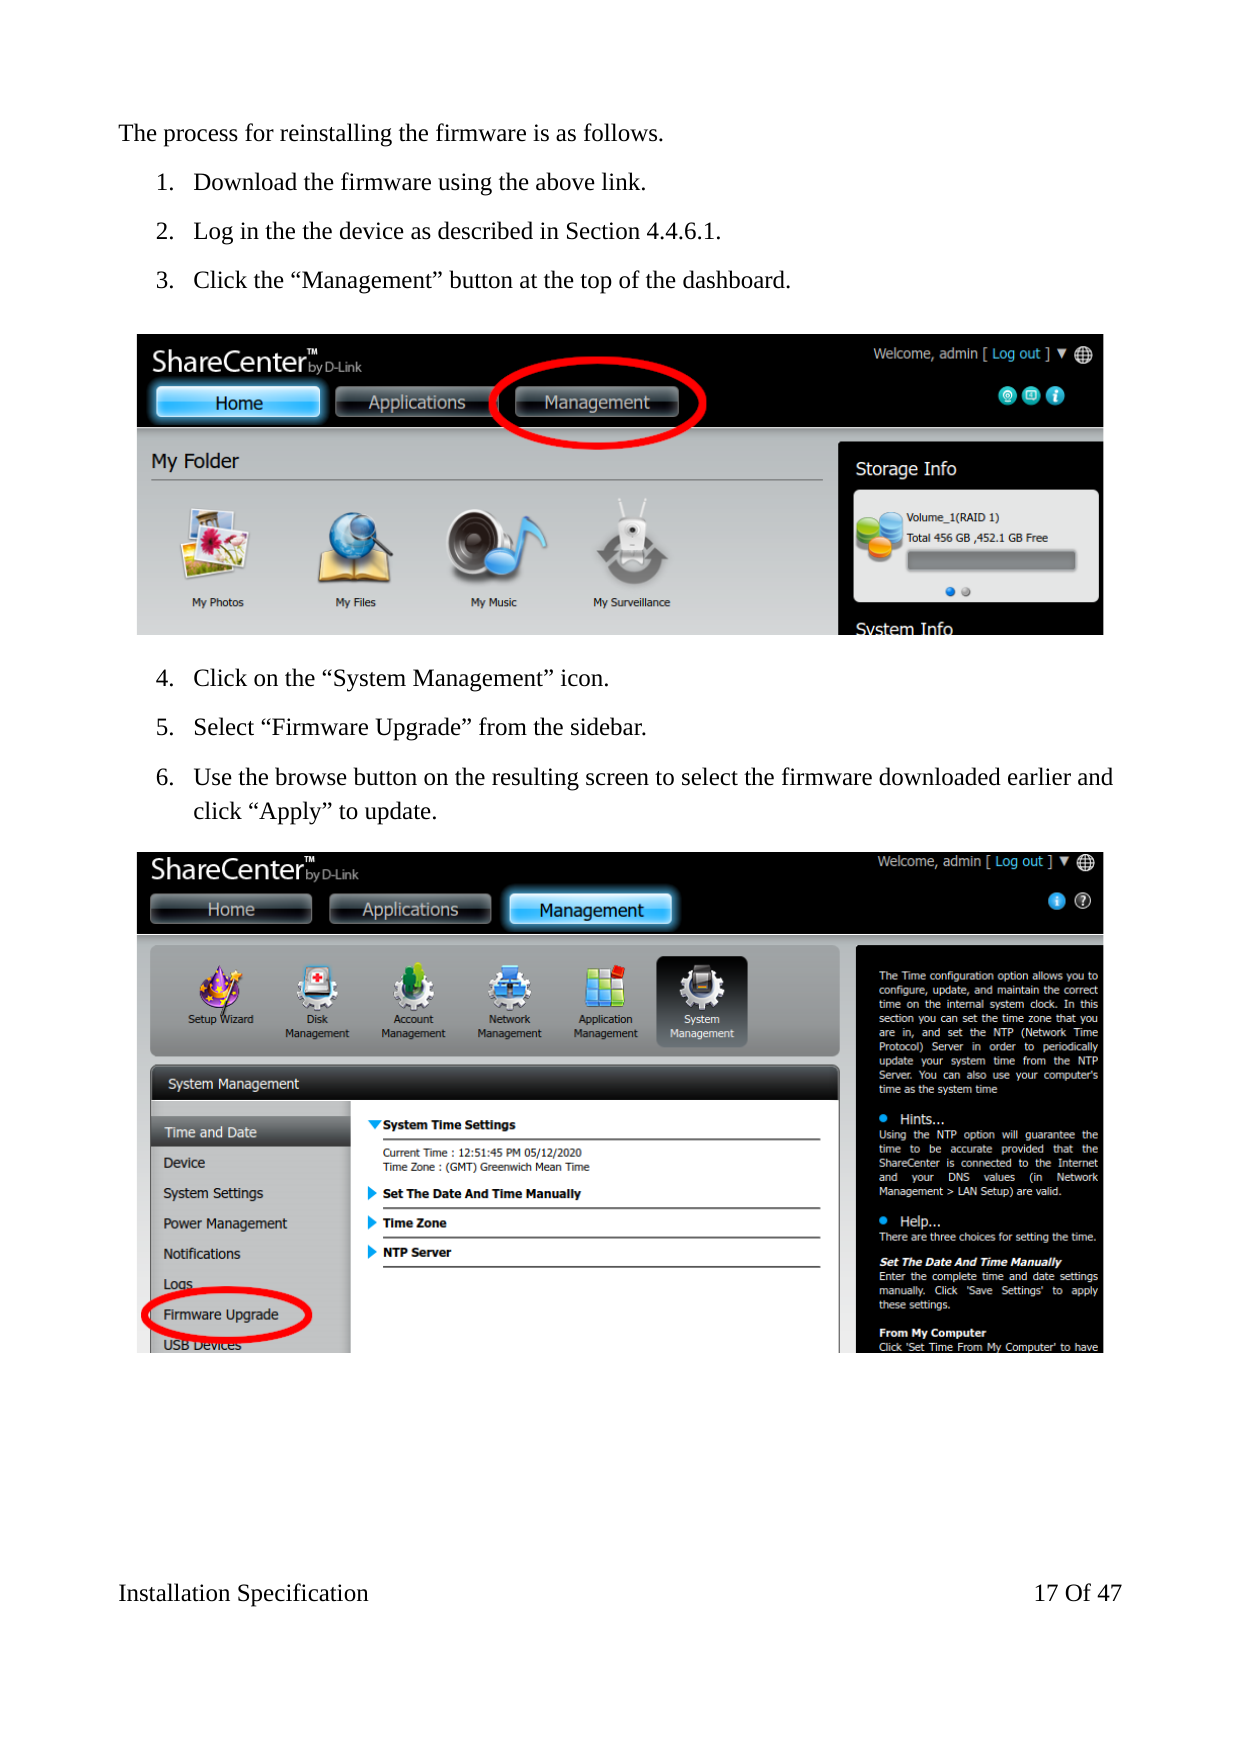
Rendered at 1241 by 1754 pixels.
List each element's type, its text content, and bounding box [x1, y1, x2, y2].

text The process for reinstalling the firmware is as follows. [118, 118, 1122, 147]
list Download the firmware using the above link. [156, 167, 1122, 196]
picture [136, 334, 1104, 635]
picture [136, 852, 1104, 1353]
list Select “Firmware Upgrade” from the sidebar. [156, 712, 1122, 741]
list Use the browse button on the resulting screen to select the firmware downloaded earlier and click “Apply” to update. [156, 762, 1122, 825]
list Click the “Management” button at the top of the dashboard. [156, 265, 1122, 294]
list Log in the the device as described in Section 4.4.6.1. [156, 216, 1122, 245]
list Click on the “System Management” icon. [156, 663, 1122, 692]
